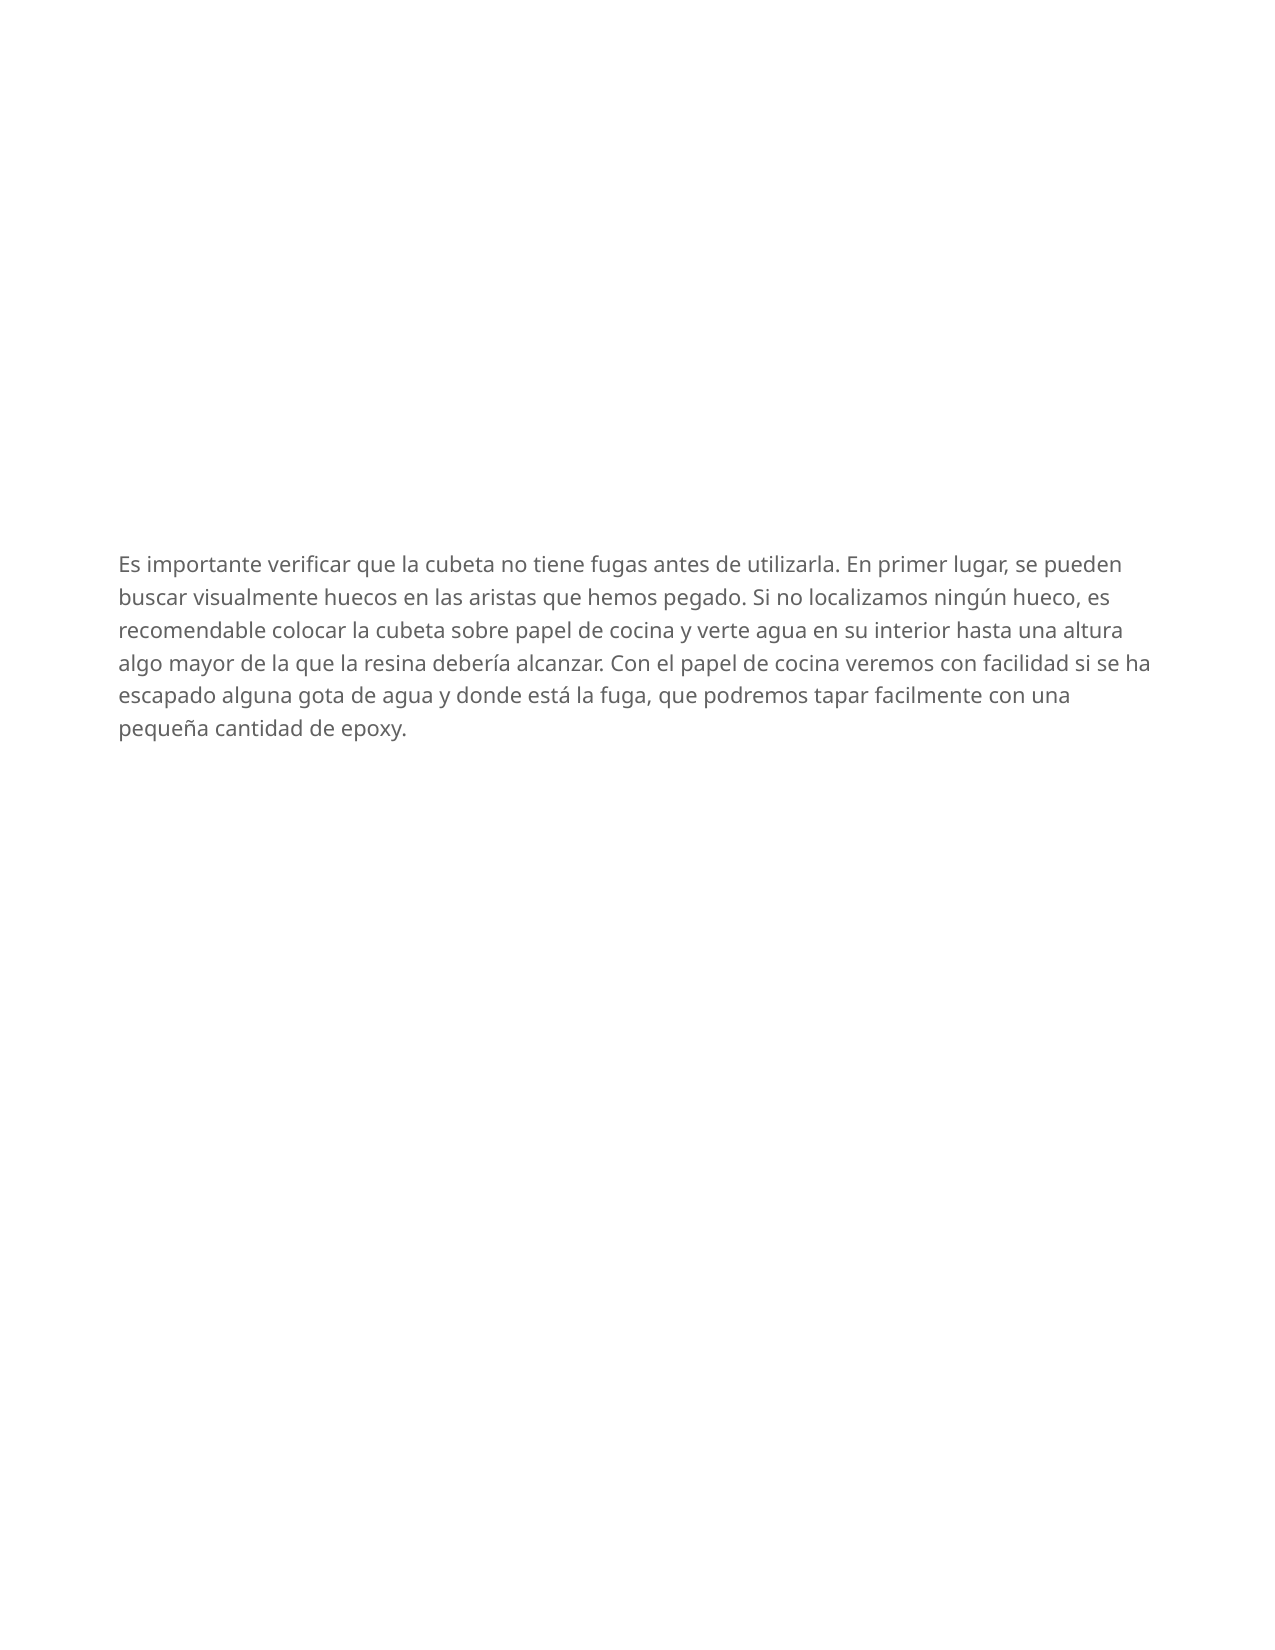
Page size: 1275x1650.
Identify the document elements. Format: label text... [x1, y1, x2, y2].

text Es importante verificar que la cubeta no tiene fugas antes de utilizarla. En primer lugar, se pueden buscar visualmente huecos en las aristas que hemos pegado. Si no localizamos ningún hueco, es recomendable colocar la cubeta sobre papel de cocina y verte agua en su interior hasta una altura algo mayor de la que la resina debería alcanzar. Con el papel de cocina veremos con facilidad si se ha escapado alguna gota de agua y donde está la fuga, que podremos tapar facilmente con una pequeña cantidad de epoxy. [118, 546, 1157, 743]
